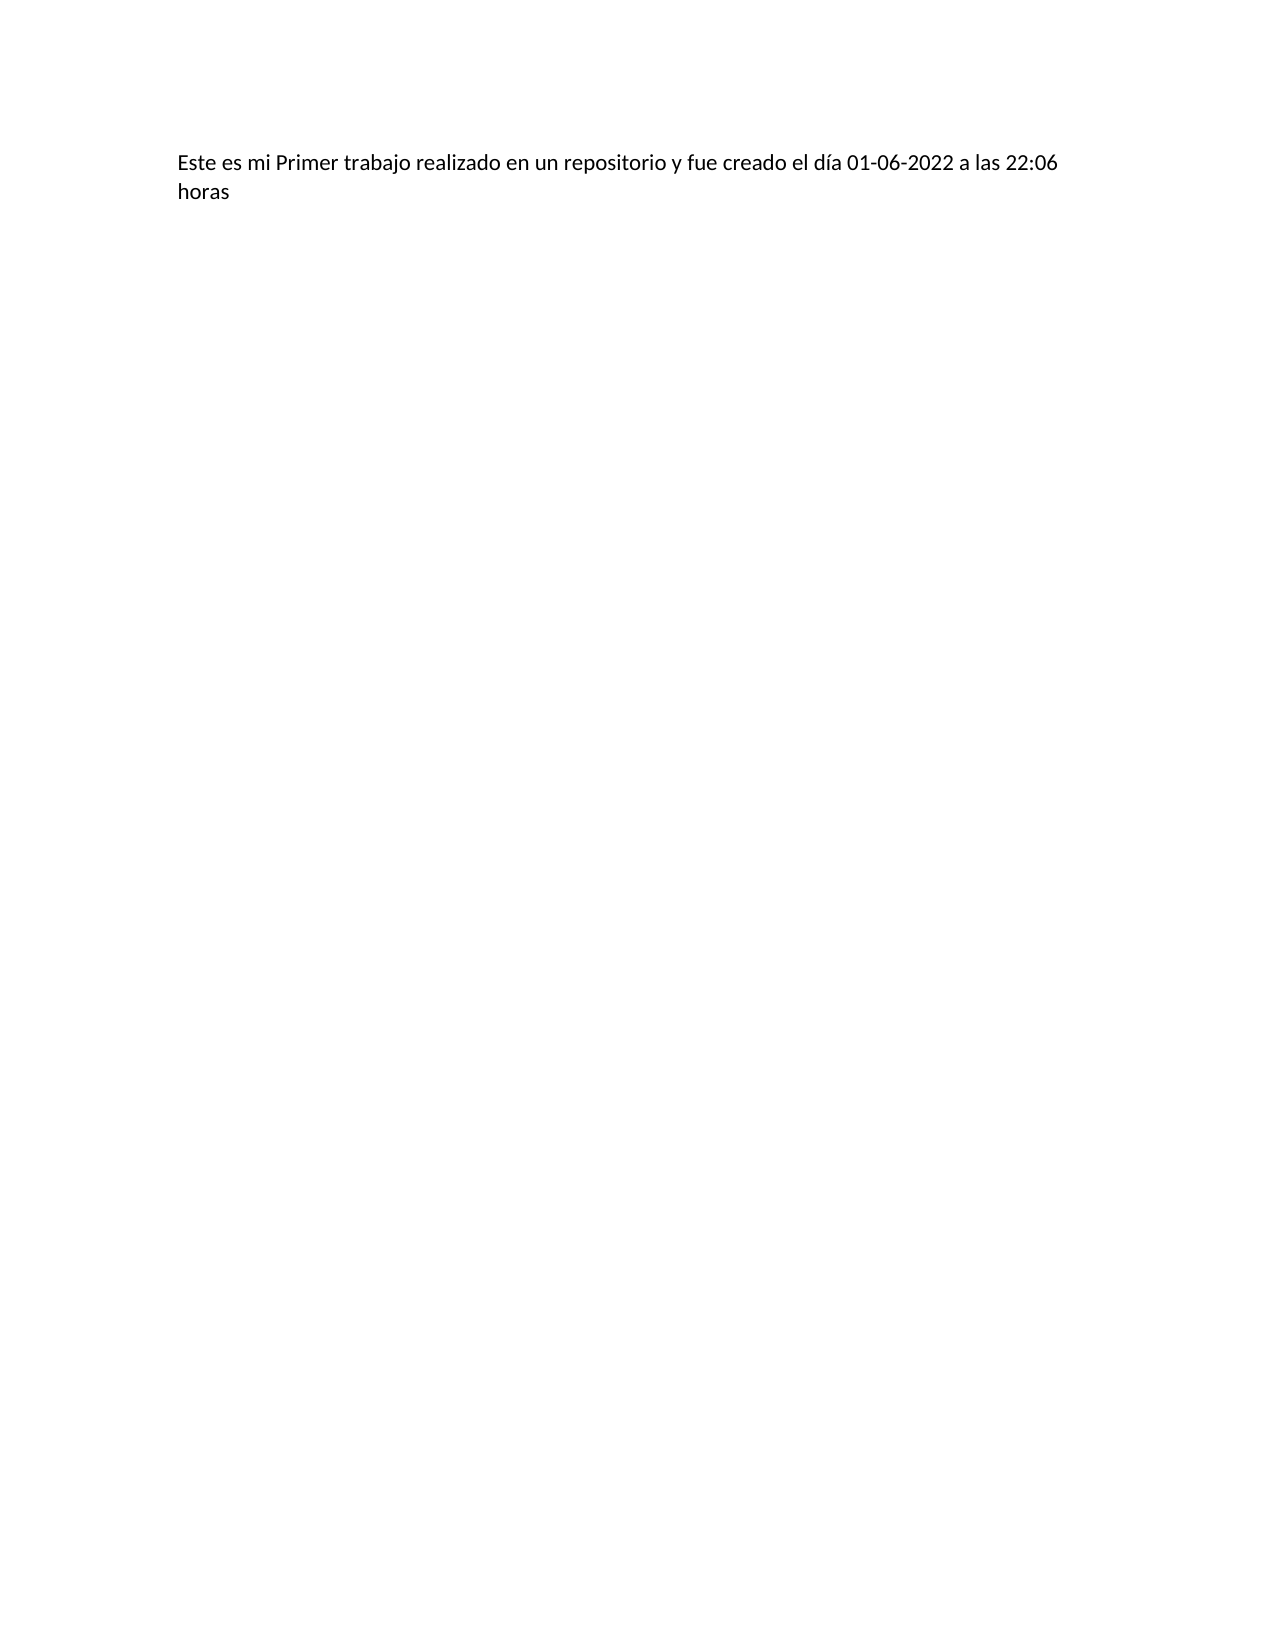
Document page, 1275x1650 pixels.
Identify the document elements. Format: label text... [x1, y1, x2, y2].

text Este es mi Primer trabajo realizado en un repositorio y fue creado el día 01-06-2022 a las 22:06 horas [177, 148, 1098, 206]
